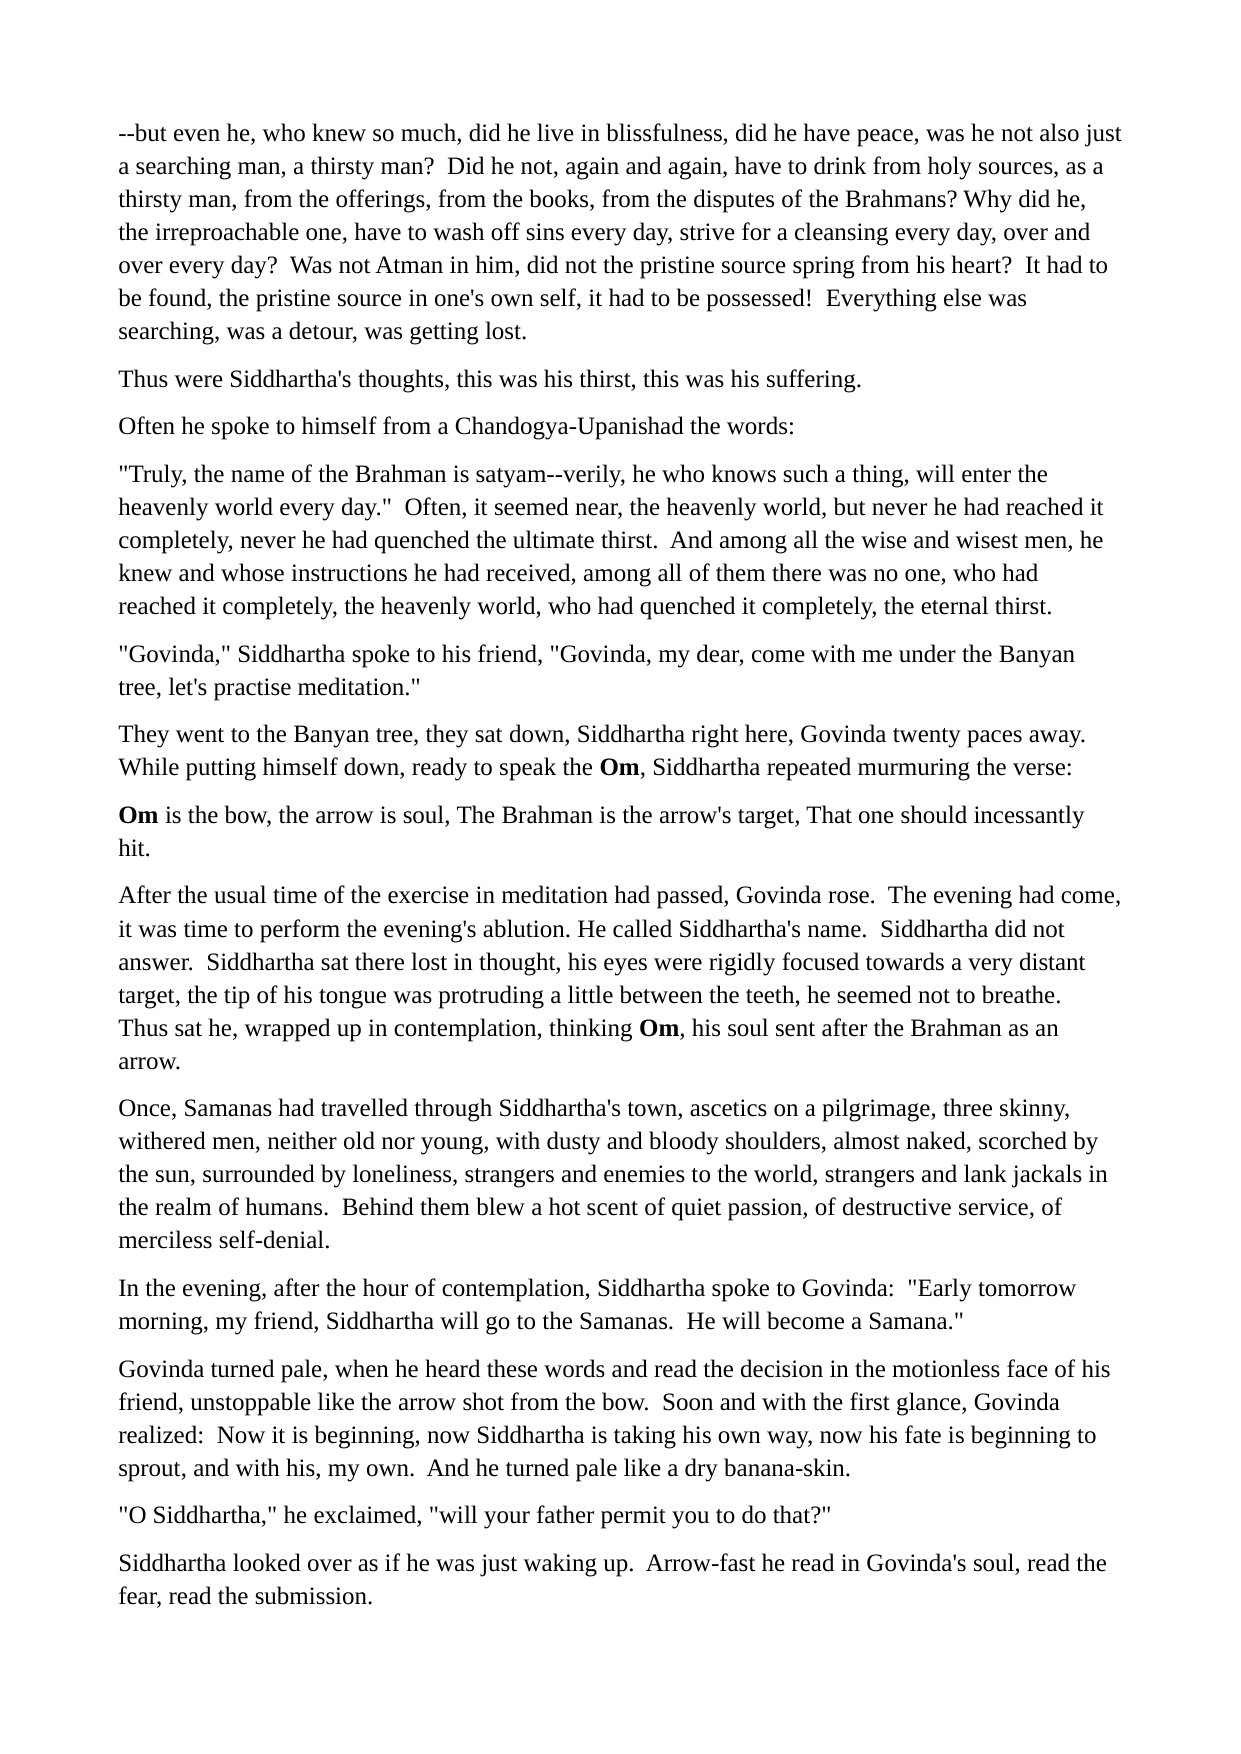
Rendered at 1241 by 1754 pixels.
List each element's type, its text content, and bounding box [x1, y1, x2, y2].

text --but even he, who knew so much, did he live in blissfulness, did he have peace, was he not also just a searching man, a thirsty man? Did he not, again and again, have to drink from holy sources, as a thirsty man, from the offerings, from the books, from the disputes of the Brahmans? Why did he, the irreproachable one, have to wash off sins every day, strive for a cleansing every day, over and over every day? Was not Atman in him, did not the pristine source spring from his heart? It had to be found, the pristine source in one's own self, it had to be possessed! Everything else was searching, was a detour, was getting lost. [118, 118, 1122, 345]
text Om is the bow, the arrow is soul, The Brahman is the arrow's target, That one should incessantly hit. [118, 800, 1122, 862]
text Thus were Siddhartha's thoughts, this was his thirst, this was his suffering. [118, 364, 1122, 393]
text "Govinda," Siddhartha spoke to his friend, "Govinda, my dear, come with me under the Banyan tree, let's practise meditation." [118, 639, 1122, 701]
text Once, Samanas had travelled through Siddhartha's town, ascetics on a pilgrimage, three skinny, withered men, neither old nor young, with dusty and bloody shoulders, almost naked, scorched by the sun, surrounded by loneliness, strangers and enemies to the world, strangers and lank jackals in the realm of humans. Behind them blew a hot scent of quiet passion, of destructive service, of merciless self-denial. [118, 1093, 1122, 1254]
text They went to the Banyan tree, they sat down, Siddhartha right here, Govinda twenty paces away. While putting himself down, ready to speak the Om, Siddhartha repeated murmuring the verse: [118, 719, 1122, 781]
text In the evening, after the hour of contemplation, Siddhartha spoke to Govinda: "Early tomorrow morning, my friend, Siddhartha will go to the Samanas. He will become a Samana." [118, 1273, 1122, 1335]
text Govinda turned pale, when he heard these words and read the decision in the motionless face of his friend, unstoppable like the arrow shot from the bow. Soon and with the first glance, Govinda realized: Now it is beginning, now Siddhartha is taking his own way, now his fate is beginning to sprout, and with his, my own. And he turned pale like a dry banana-skin. [118, 1354, 1122, 1481]
text "Truly, the name of the Brahman is satyam--verily, he who knows such a thing, will enter the heavenly world every day." Often, it seemed near, the heavenly world, but never he had reached it completely, never he had quenched the ultimate thirst. And among all the wise and wisest men, he knew and whose instructions he had received, among all of them there was no one, who had reached it completely, the heavenly world, who had quenched it completely, the eternal thirst. [118, 459, 1122, 620]
text Often he spoke to himself from a Chandogya-Upanishad the words: [118, 411, 1122, 440]
text After the usual time of the exercise in meditation had passed, Govinda rose. The evening had come, it was time to perform the evening's ablution. He called Siddhartha's name. Siddhartha did not answer. Siddhartha sat there lost in thought, his eyes were rigidly focused towards a very distant target, the tip of his tongue was protruding a little between the teeth, he seemed not to breathe. Thus sat he, wrapped up in contemplation, thinking Om, his soul sent after the Brahman as an arrow. [118, 881, 1122, 1074]
text Siddhartha looked over as if he was just waking up. Arrow-fast he read in Govinda's soul, read the fear, read the submission. [118, 1548, 1122, 1610]
text "O Siddhartha," he exclaimed, "will your father permit you to do that?" [118, 1500, 1122, 1529]
